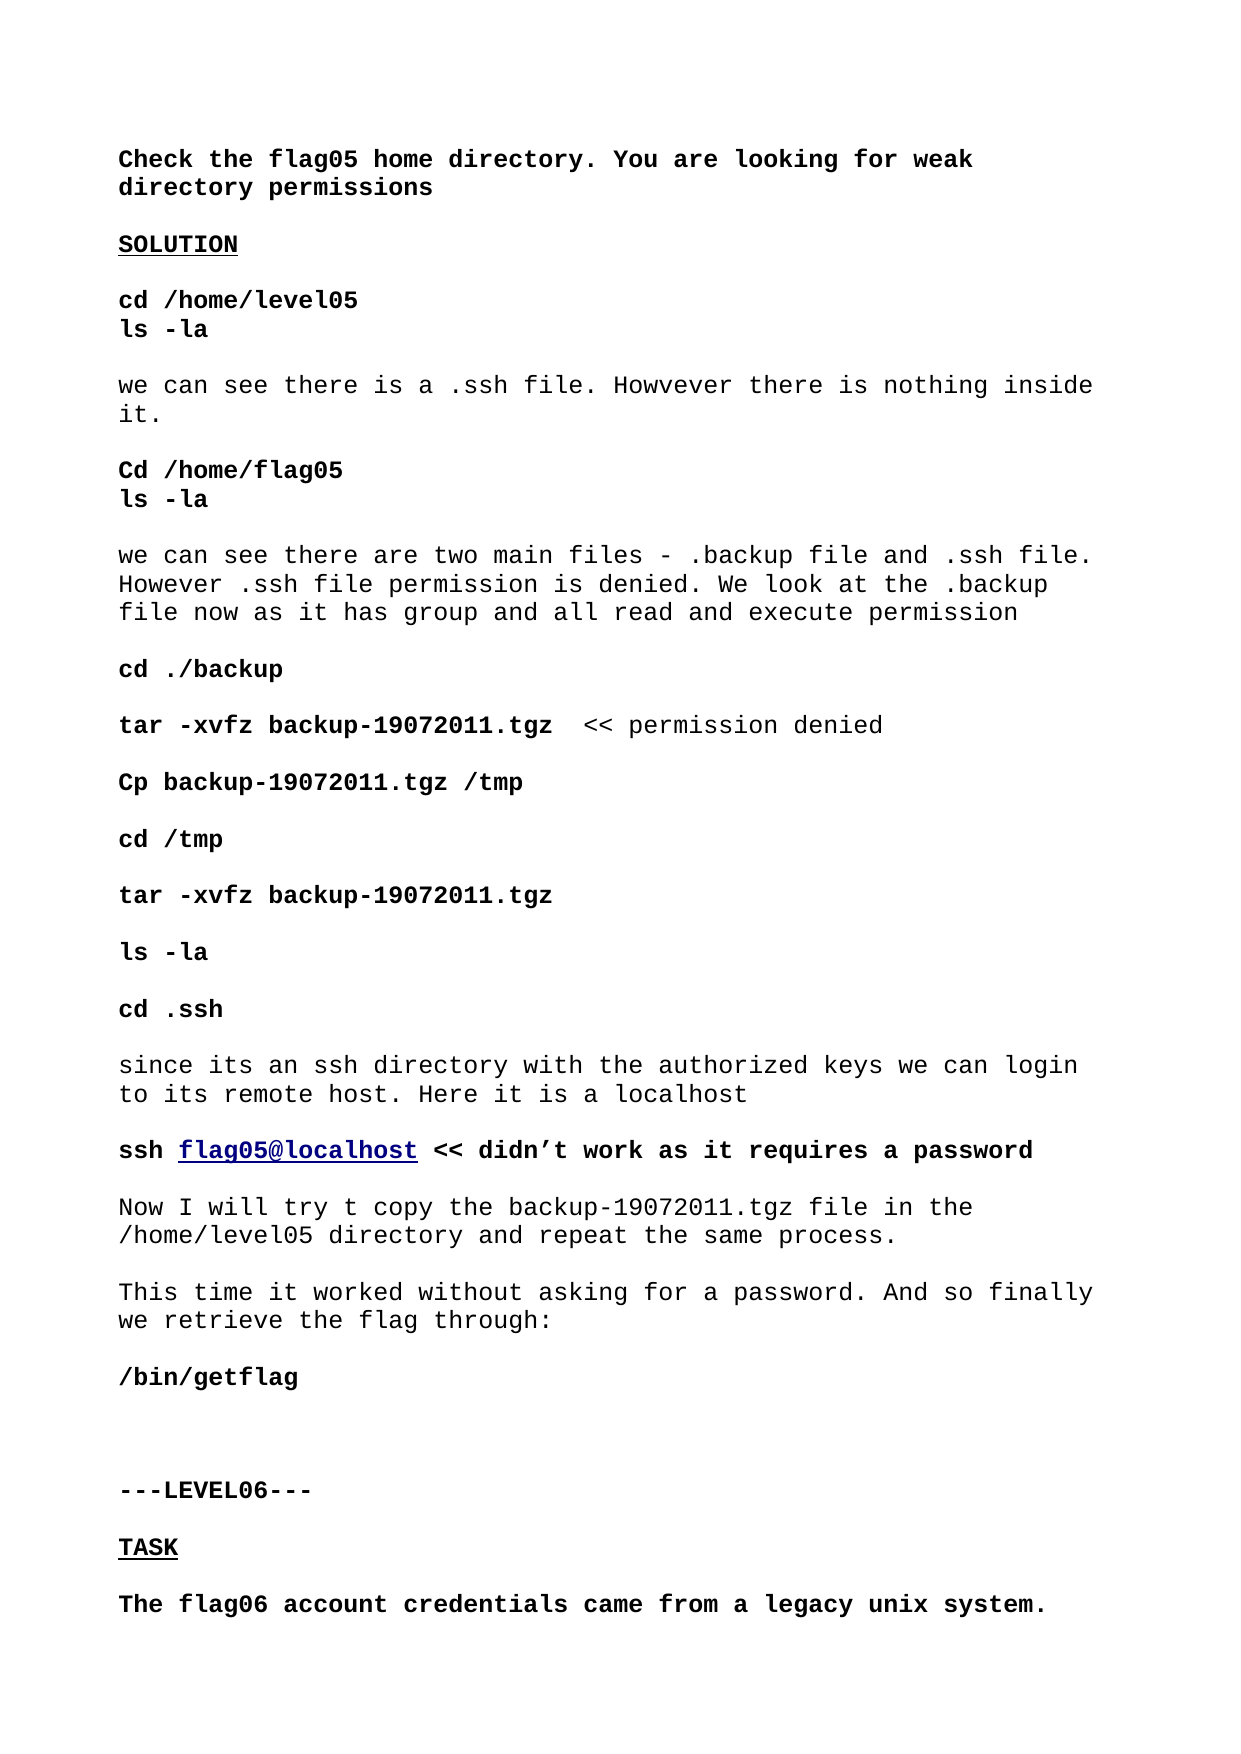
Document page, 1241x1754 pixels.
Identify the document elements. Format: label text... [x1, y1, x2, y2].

text The flag06 account credentials came from a legacy unix system. [118, 1591, 1122, 1620]
text cd ./backup [118, 656, 1122, 685]
text Cd /home/flag05 [118, 458, 1122, 486]
text we can see there are two main files - .backup file and .ssh file. However .ssh file permission is denied. We look at the .backup file now as it has group and all read and execute permission [118, 543, 1122, 628]
text This time it worked without asking for a password. And so finally we retrieve the flag through: [118, 1280, 1122, 1336]
text TASK [118, 1535, 1122, 1563]
text since its an ssh directory with the authorized keys we can login to its remote host. Here it is a localhost [118, 1053, 1122, 1110]
text ls -la [118, 316, 1122, 345]
text SOLUTION [118, 231, 1122, 260]
text cd /home/level05 [118, 288, 1122, 316]
text /bin/getflag [118, 1365, 1122, 1393]
text ls -la [118, 486, 1122, 515]
text cd /tmp [118, 826, 1122, 855]
text tar -xvfz backup-19072011.tgz << permission denied [118, 713, 1122, 741]
text Now I will try t copy the backup-19072011.tgz file in the /home/level05 directory and repeat the same process. [118, 1195, 1122, 1251]
text ---LEVEL06--- [118, 1478, 1122, 1506]
text ssh flag05@localhost << didn’t work as it requires a password [118, 1138, 1122, 1166]
text Cp backup-19072011.tgz /tmp [118, 770, 1122, 798]
text we can see there is a .ssh file. Howvever there is nothing inside it. [118, 373, 1122, 430]
text Check the flag05 home directory. You are looking for weak directory permissions [118, 146, 1122, 203]
text tar -xvfz backup-19072011.tgz [118, 883, 1122, 911]
text ls -la [118, 940, 1122, 968]
text cd .ssh [118, 996, 1122, 1025]
